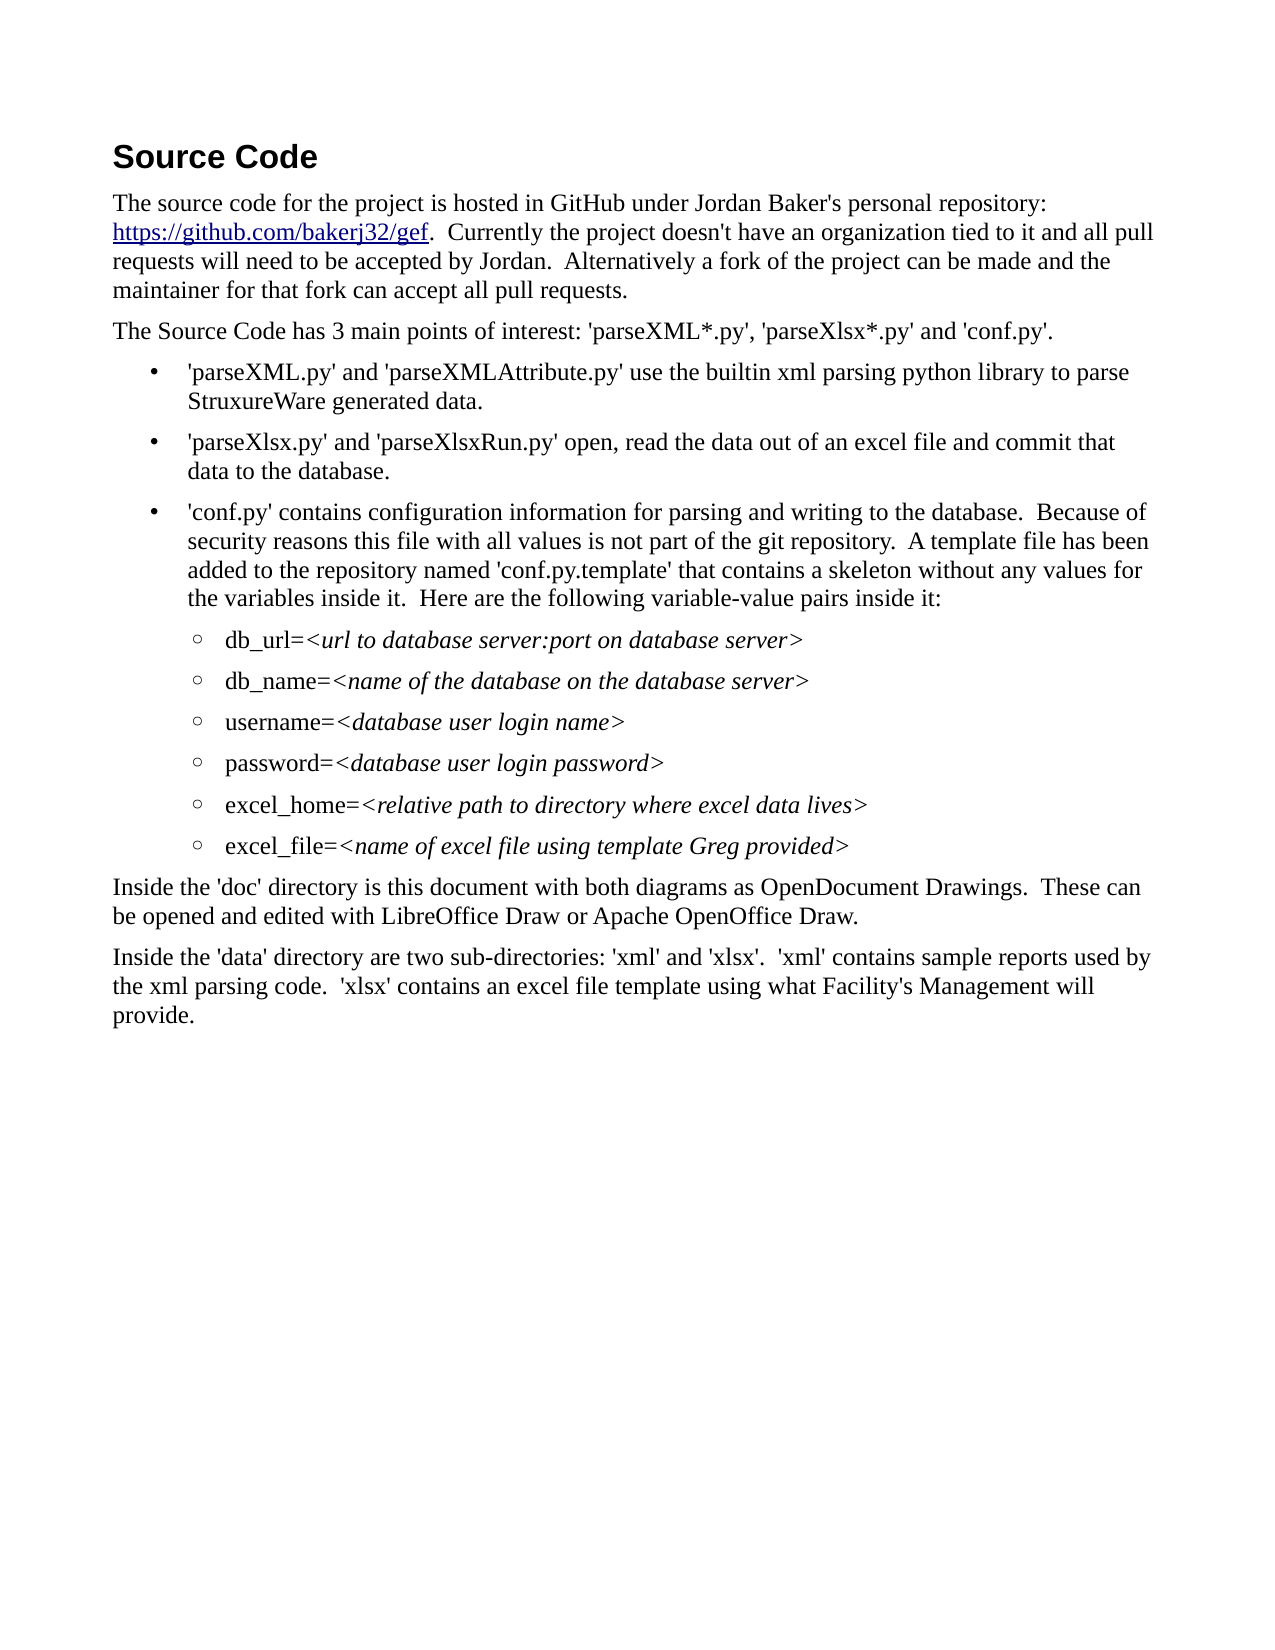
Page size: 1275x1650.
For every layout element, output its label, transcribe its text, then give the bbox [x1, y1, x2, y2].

text The Source Code has 3 main points of interest: 'parseXML*.py', 'parseXlsx*.py' and 'conf.py'. [112, 316, 1162, 345]
text Inside the 'data' directory are two sub-directories: 'xml' and 'xlsx'. 'xml' contains sample reports used by the xml parsing code. 'xlsx' contains an excel file template using what Facility's Management will provide. [112, 942, 1162, 1028]
list 'parseXlsx.py' and 'parseXlsxRun.py' open, read the data out of an excel file and commit that data to the database. [150, 427, 1162, 485]
subtitle Source Code [112, 137, 1162, 176]
list 'conf.py' contains configuration information for parsing and writing to the database. Because of security reasons this file with all values is not part of the git repository. A template file has been added to the repository named 'conf.py.template' that contains a skeleton without any values for the variables inside it. Here are the following variable-value pairs inside it: [150, 497, 1162, 612]
list password=<database user login password> [187, 748, 1162, 777]
list db_name=<name of the database on the database server> [187, 666, 1162, 695]
list username=<database user login name> [187, 707, 1162, 736]
list excel_file=<name of excel file using template Greg provided> [187, 831, 1162, 860]
text The source code for the project is hosted in GitHub under Jordan Baker's personal repository: https://github.com/bakerj32/gef. Currently the project doesn't have an organization tied to it and all pull requests will need to be accepted by Jordan. Alternatively a fork of the project can be made and the maintainer for that fork can accept all pull requests. [112, 188, 1162, 303]
text Inside the 'doc' directory is this document with both diagrams as OpenDocument Drawings. These can be opened and edited with LibreOffice Draw or Apache OpenOffice Draw. [112, 872, 1162, 930]
list db_url=<url to database server:port on database server> [187, 625, 1162, 653]
list 'parseXML.py' and 'parseXMLAttribute.py' use the builtin xml parsing python library to parse StruxureWare generated data. [150, 357, 1162, 415]
list excel_home=<relative path to directory where excel data lives> [187, 790, 1162, 818]
